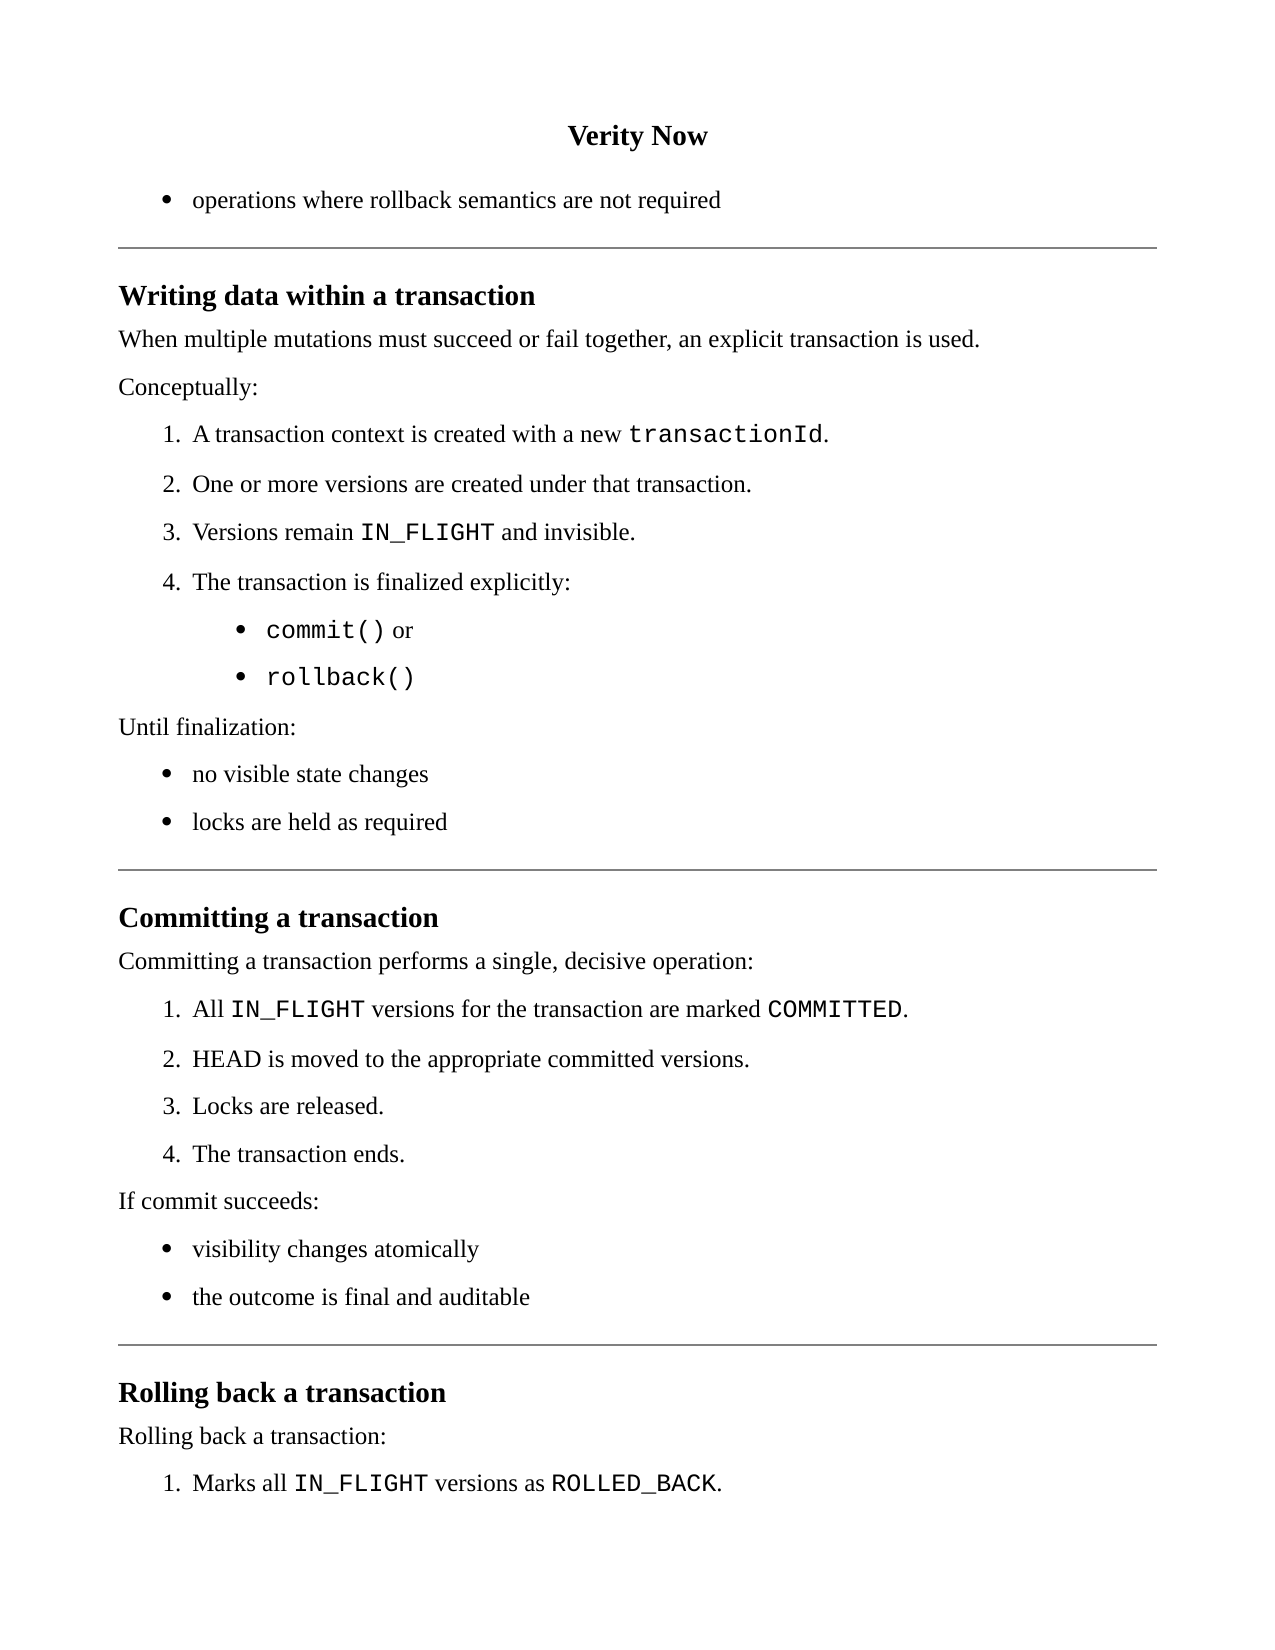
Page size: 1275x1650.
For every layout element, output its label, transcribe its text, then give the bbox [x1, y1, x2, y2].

list HEAD is moved to the appropriate committed versions. [162, 1044, 1157, 1072]
text Committing a transaction performs a single, decisive operation: [118, 946, 1157, 975]
subtitle Rolling back a transaction [118, 1375, 1157, 1408]
list no visible state changes [162, 759, 1157, 788]
list rollback() [236, 665, 1157, 693]
text When multiple mutations must succeed or fail together, an explicit transaction is used. [118, 324, 1157, 353]
list operations where rollback semantics are not required [162, 185, 1157, 214]
text Until finalization: [118, 712, 1157, 741]
list Versions remain IN_FLIGHT and invisible. [162, 517, 1157, 548]
list commit() or [236, 615, 1157, 646]
subtitle Committing a transaction [118, 900, 1157, 933]
text Conceptually: [118, 372, 1157, 401]
list visibility changes atomically [162, 1234, 1157, 1263]
text Rolling back a transaction: [118, 1421, 1157, 1449]
list locks are held as required [162, 807, 1157, 836]
text If commit succeeds: [118, 1186, 1157, 1215]
list Marks all IN_FLIGHT versions as ROLLED_BACK. [162, 1468, 1157, 1499]
list One or more versions are created under that transaction. [162, 469, 1157, 498]
list A transaction context is created with a new transactionId. [162, 419, 1157, 450]
subtitle Writing data within a transaction [118, 278, 1157, 312]
list The transaction is finalized explicitly: [162, 567, 1157, 596]
list The transaction ends. [162, 1139, 1157, 1168]
list Locks are released. [162, 1091, 1157, 1120]
list the outcome is final and auditable [162, 1282, 1157, 1310]
list All IN_FLIGHT versions for the transaction are marked COMMITTED. [162, 994, 1157, 1024]
